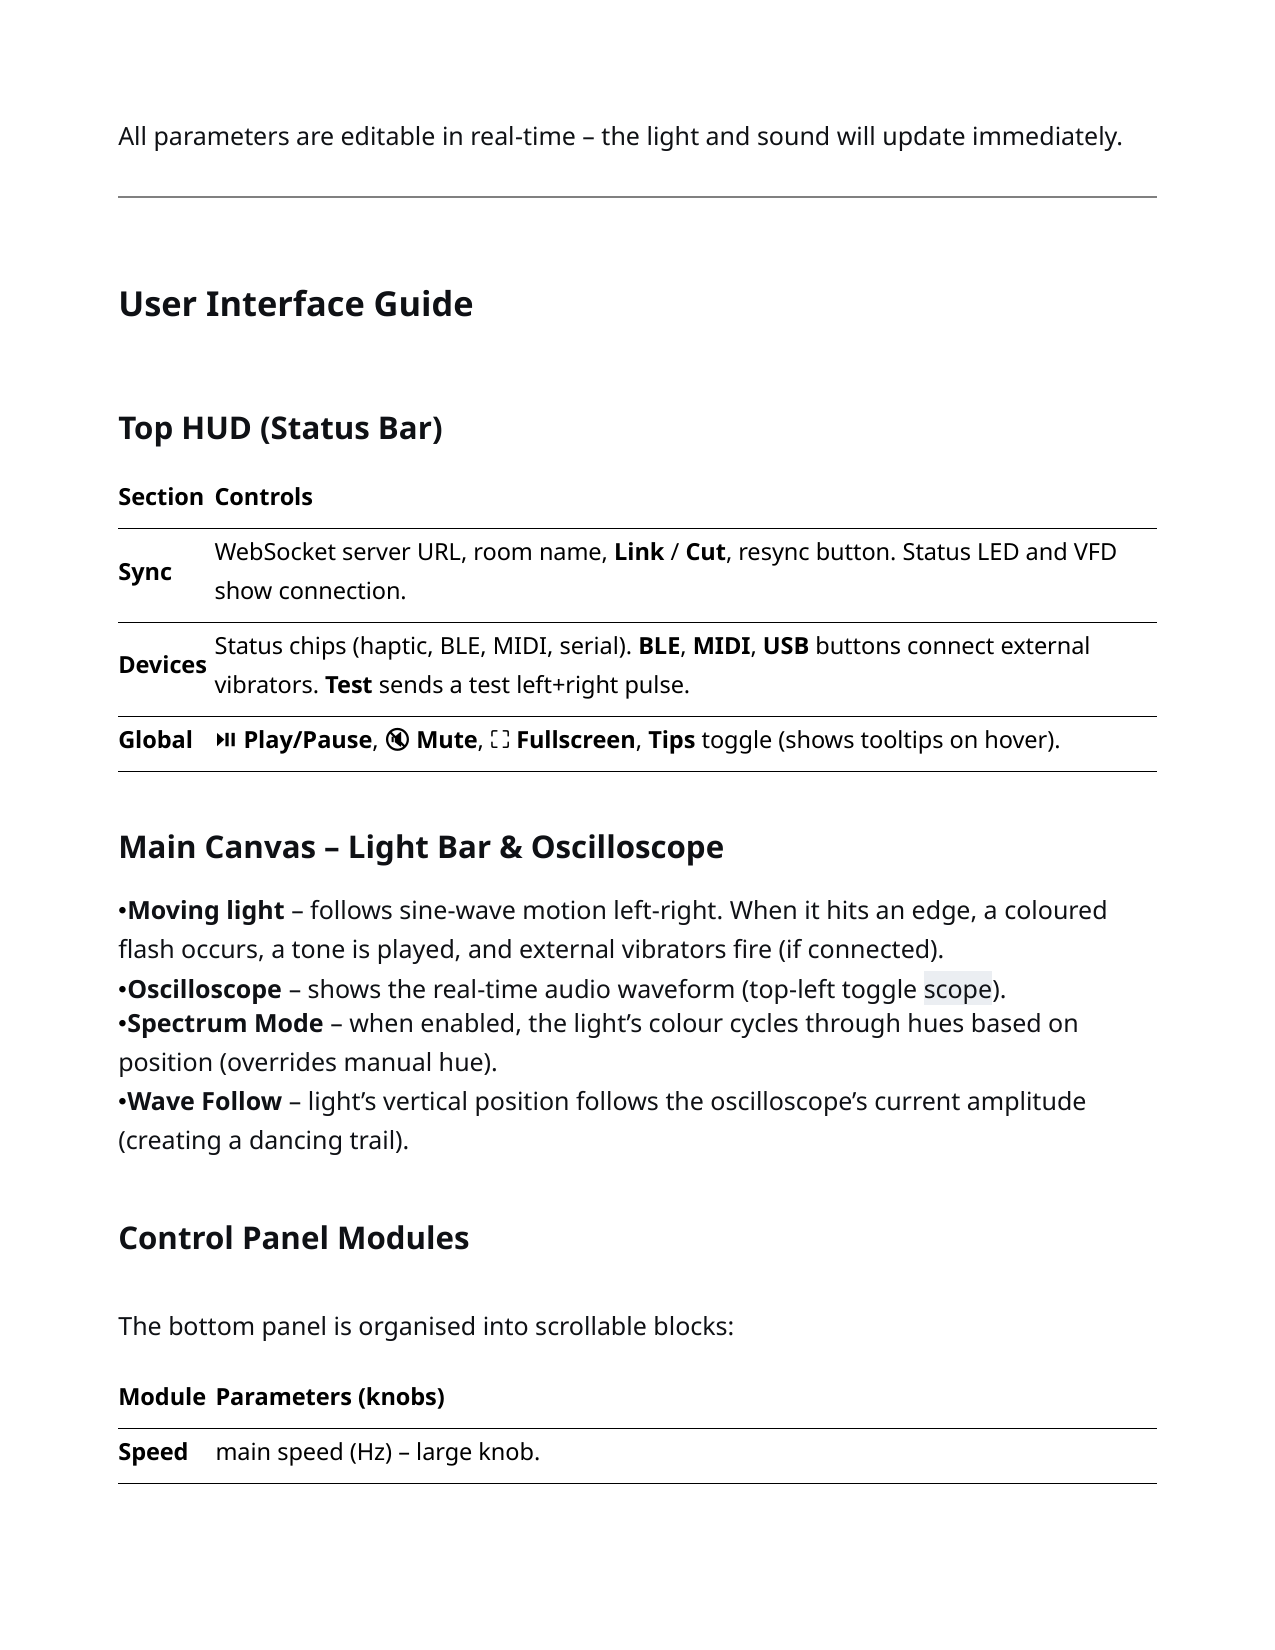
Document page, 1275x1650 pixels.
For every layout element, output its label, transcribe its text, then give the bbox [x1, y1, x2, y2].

subtitle Top HUD (Status Bar) [118, 402, 1157, 448]
list Moving light – follows sine‑wave motion left‑right. When it hits an edge, a coloured flash occurs, a tone is played, and external vibrators fire (if connected). [118, 893, 1157, 966]
list Spectrum Mode – when enabled, the light’s colour cycles through hues based on position (overrides manual hue). [118, 1005, 1157, 1078]
table_cell Status chips (haptic, BLE, MIDI, serial). BLE, MIDI, USB buttons connect external vibrators. Test sends a test left+right pulse. [214, 623, 1157, 716]
table_cell Sync [118, 529, 214, 622]
list Oscilloscope – shows the real‑time audio waveform (top‑left toggle scope). [118, 971, 1157, 1005]
table_header Parameters (knobs) [215, 1373, 1157, 1428]
text The bottom panel is organised into scrollable blocks: [118, 1309, 1157, 1343]
table_cell Speed [118, 1429, 215, 1482]
table_cell WebSocket server URL, room name, Link / Cut, resync button. Status LED and VFD show connection. [214, 529, 1157, 622]
table_cell Devices [118, 623, 214, 716]
text All parameters are editable in real‑time – the light and sound will update immediately. [118, 118, 1157, 152]
table_header Section [118, 474, 214, 528]
table_cell ⏯ Play/Pause, 🔇 Mute, ⛶ Fullscreen, Tips toggle (shows tooltips on hover). [214, 717, 1157, 771]
table_cell main speed (Hz) – large knob. [215, 1429, 1157, 1482]
table_header Module [118, 1373, 215, 1428]
subtitle Main Canvas – Light Bar & Oscilloscope [118, 821, 1157, 868]
subtitle User Interface Guide [118, 277, 1157, 327]
table_cell Global [118, 717, 214, 771]
table_header Controls [214, 474, 1157, 528]
subtitle Control Panel Modules [118, 1212, 1157, 1259]
list Wave Follow – light’s vertical position follows the oscilloscope’s current amplitude (creating a dancing trail). [118, 1084, 1157, 1157]
